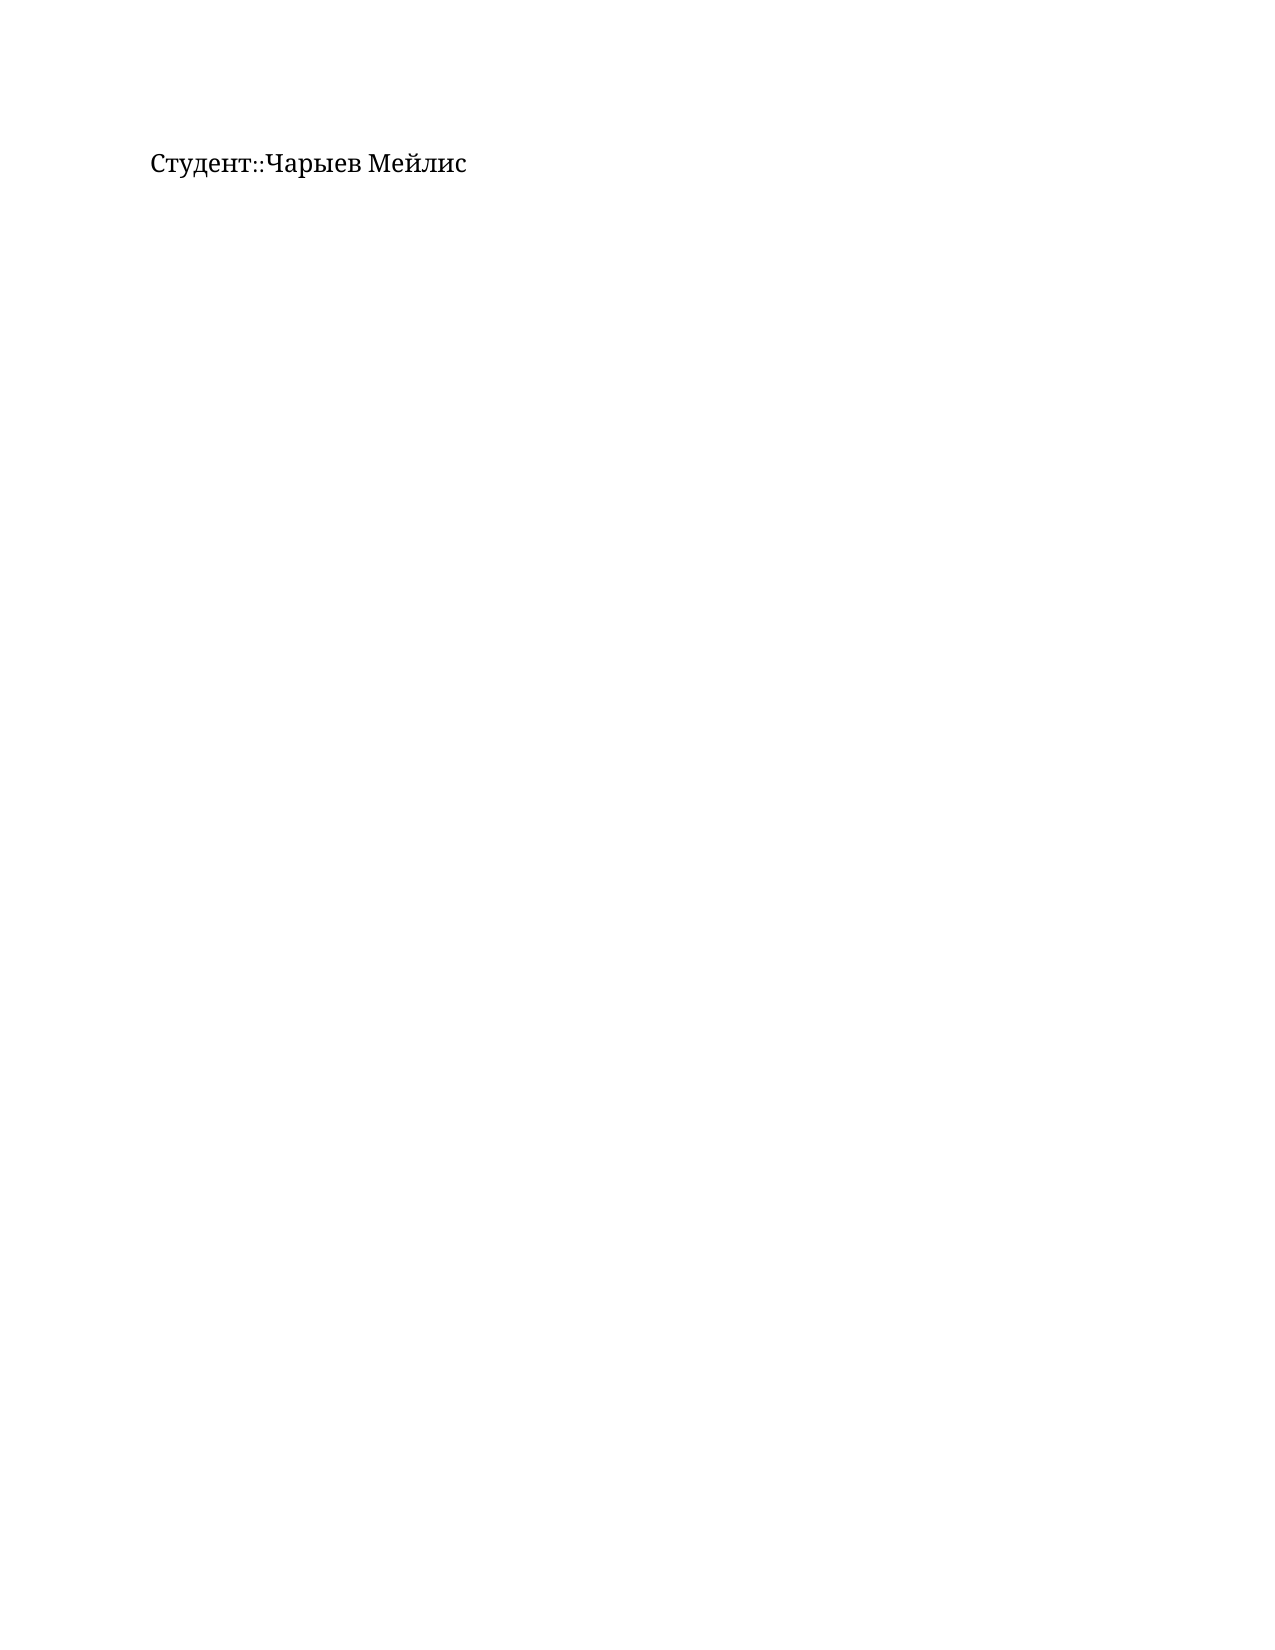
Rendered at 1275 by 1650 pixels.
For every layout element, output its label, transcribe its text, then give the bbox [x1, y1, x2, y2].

text Студент::Чарыев Мейлис [150, 150, 1125, 179]
